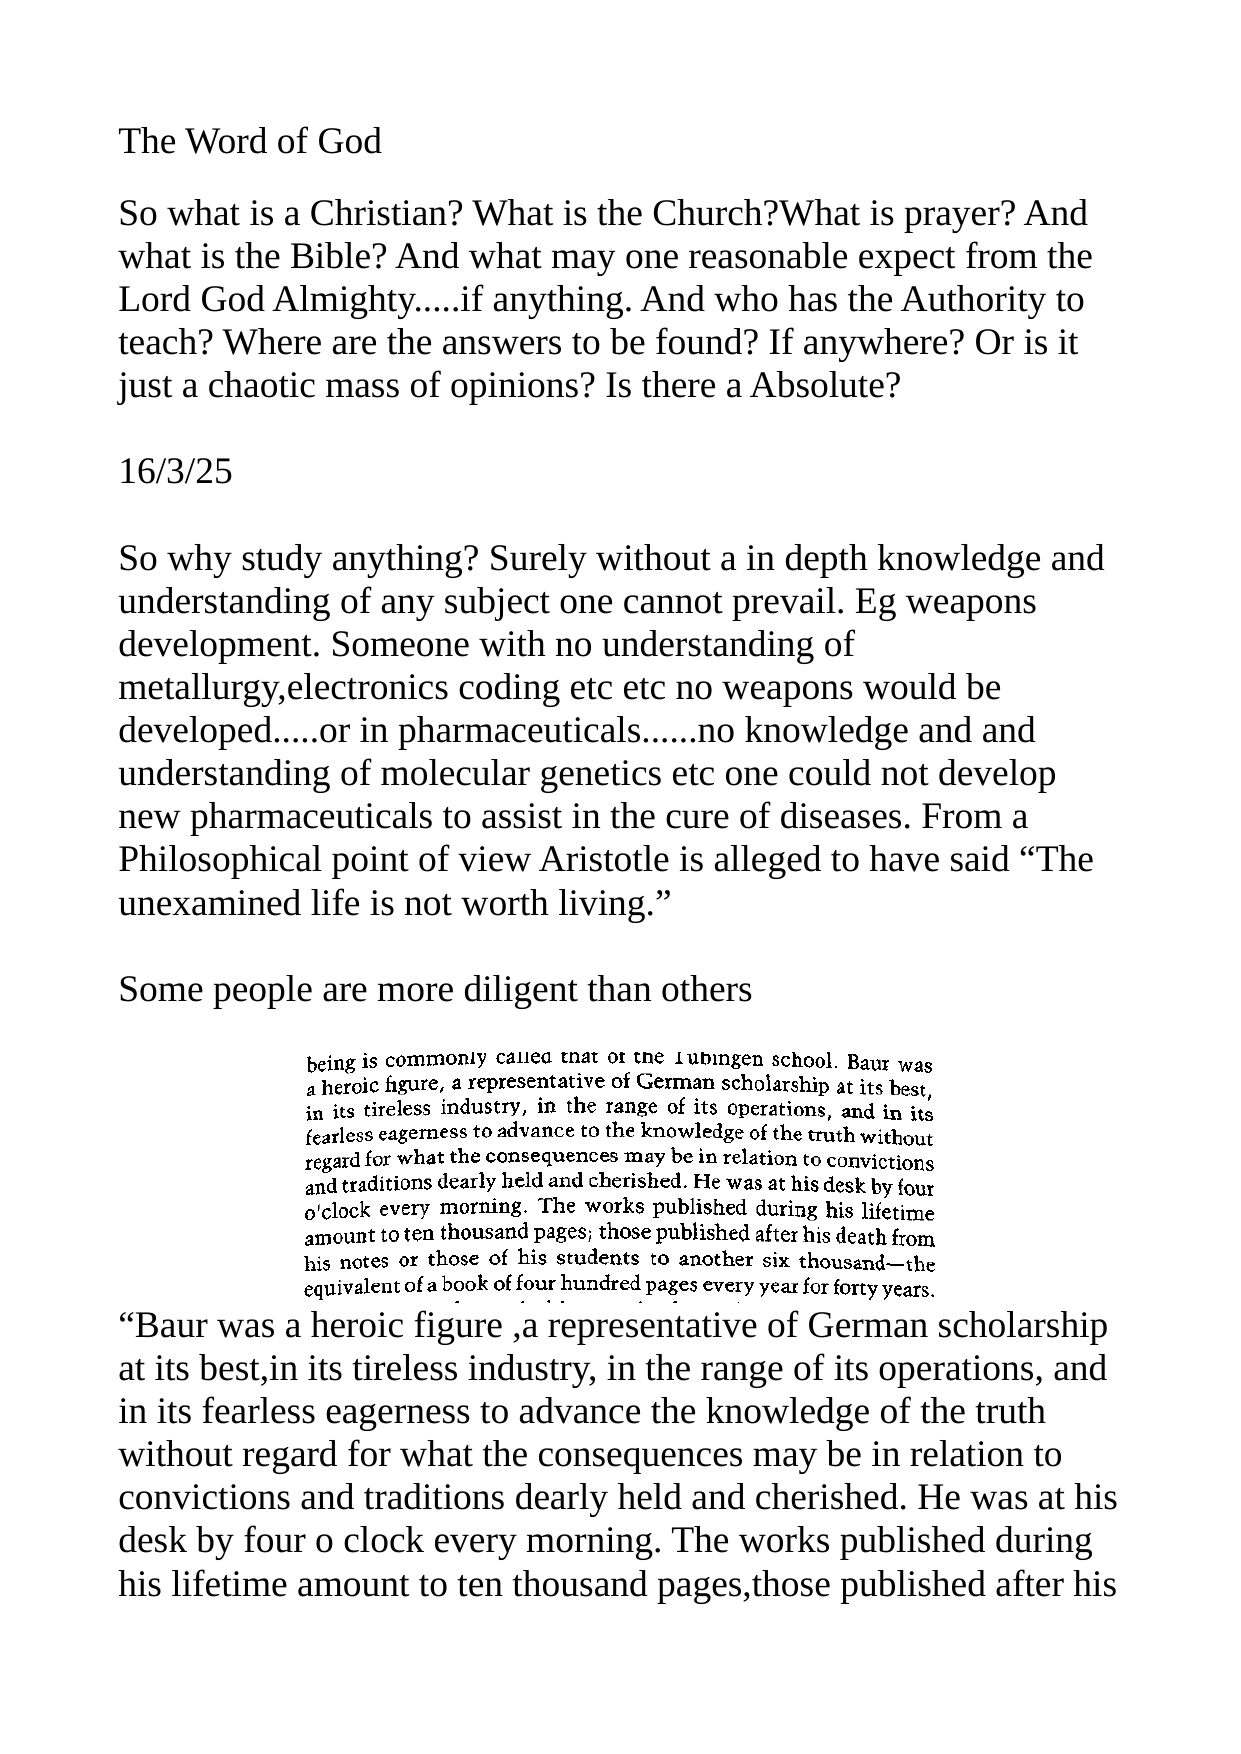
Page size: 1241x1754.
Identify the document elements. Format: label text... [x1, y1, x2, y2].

text “Baur was a heroic figure ,a representative of German scholarship at its best,in its tireless industry, in the range of its operations, and in its fearless eagerness to advance the knowledge of the truth without regard for what the consequences may be in relation to convictions and traditions dearly held and cherished. He was at his desk by four o clock every morning. The works published during his lifetime amount to ten thousand pages,those published after his [118, 1052, 1122, 1604]
text 16/3/25 [118, 449, 1122, 492]
text Some people are more diligent than others [118, 966, 1122, 1009]
text So why study anything? Surely without a in depth knowledge and understanding of any subject one cannot prevail. Eg weapons development. Someone with no understanding of metallurgy,electronics coding etc etc no weapons would be developed.....or in pharmaceuticals......no knowledge and and understanding of molecular genetics etc one could not develop new pharmaceuticals to assist in the cure of diseases. From a Philosophical point of view Aristotle is alleged to have said “The unexamined life is not worth living.” [118, 535, 1122, 923]
text The Word of God [118, 118, 1122, 161]
text So what is a Christian? What is the Church?What is prayer? And what is the Bible? And what may one reasonable expect from the Lord God Almighty.....if anything. And who has the Authority to teach? Where are the answers to be found? If anywhere? Or is it just a chaotic mass of opinions? Is there a Absolute? [118, 190, 1122, 406]
